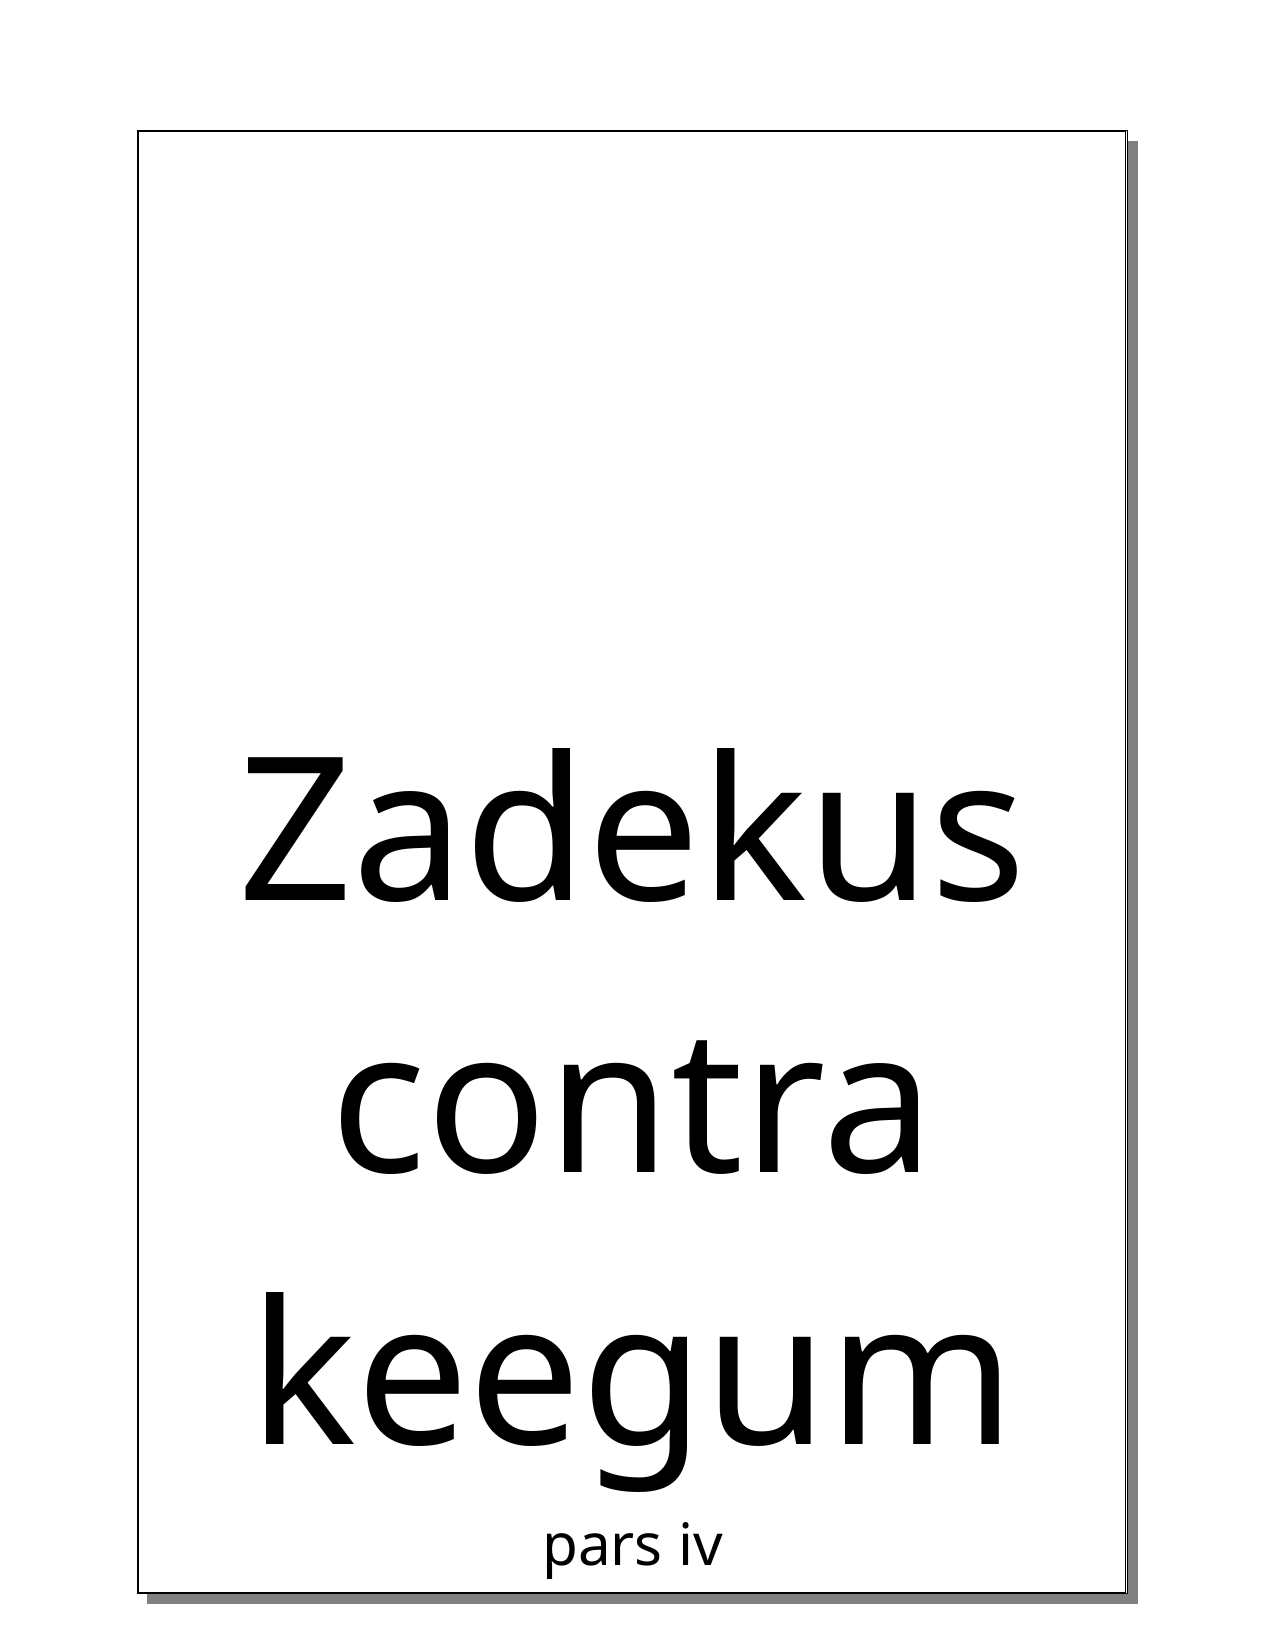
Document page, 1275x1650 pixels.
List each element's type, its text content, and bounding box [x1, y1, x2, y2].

text keegum [148, 1231, 1116, 1503]
text pars iv [148, 1503, 1116, 1583]
text Zadekus [148, 686, 1116, 958]
text contra [148, 958, 1116, 1231]
